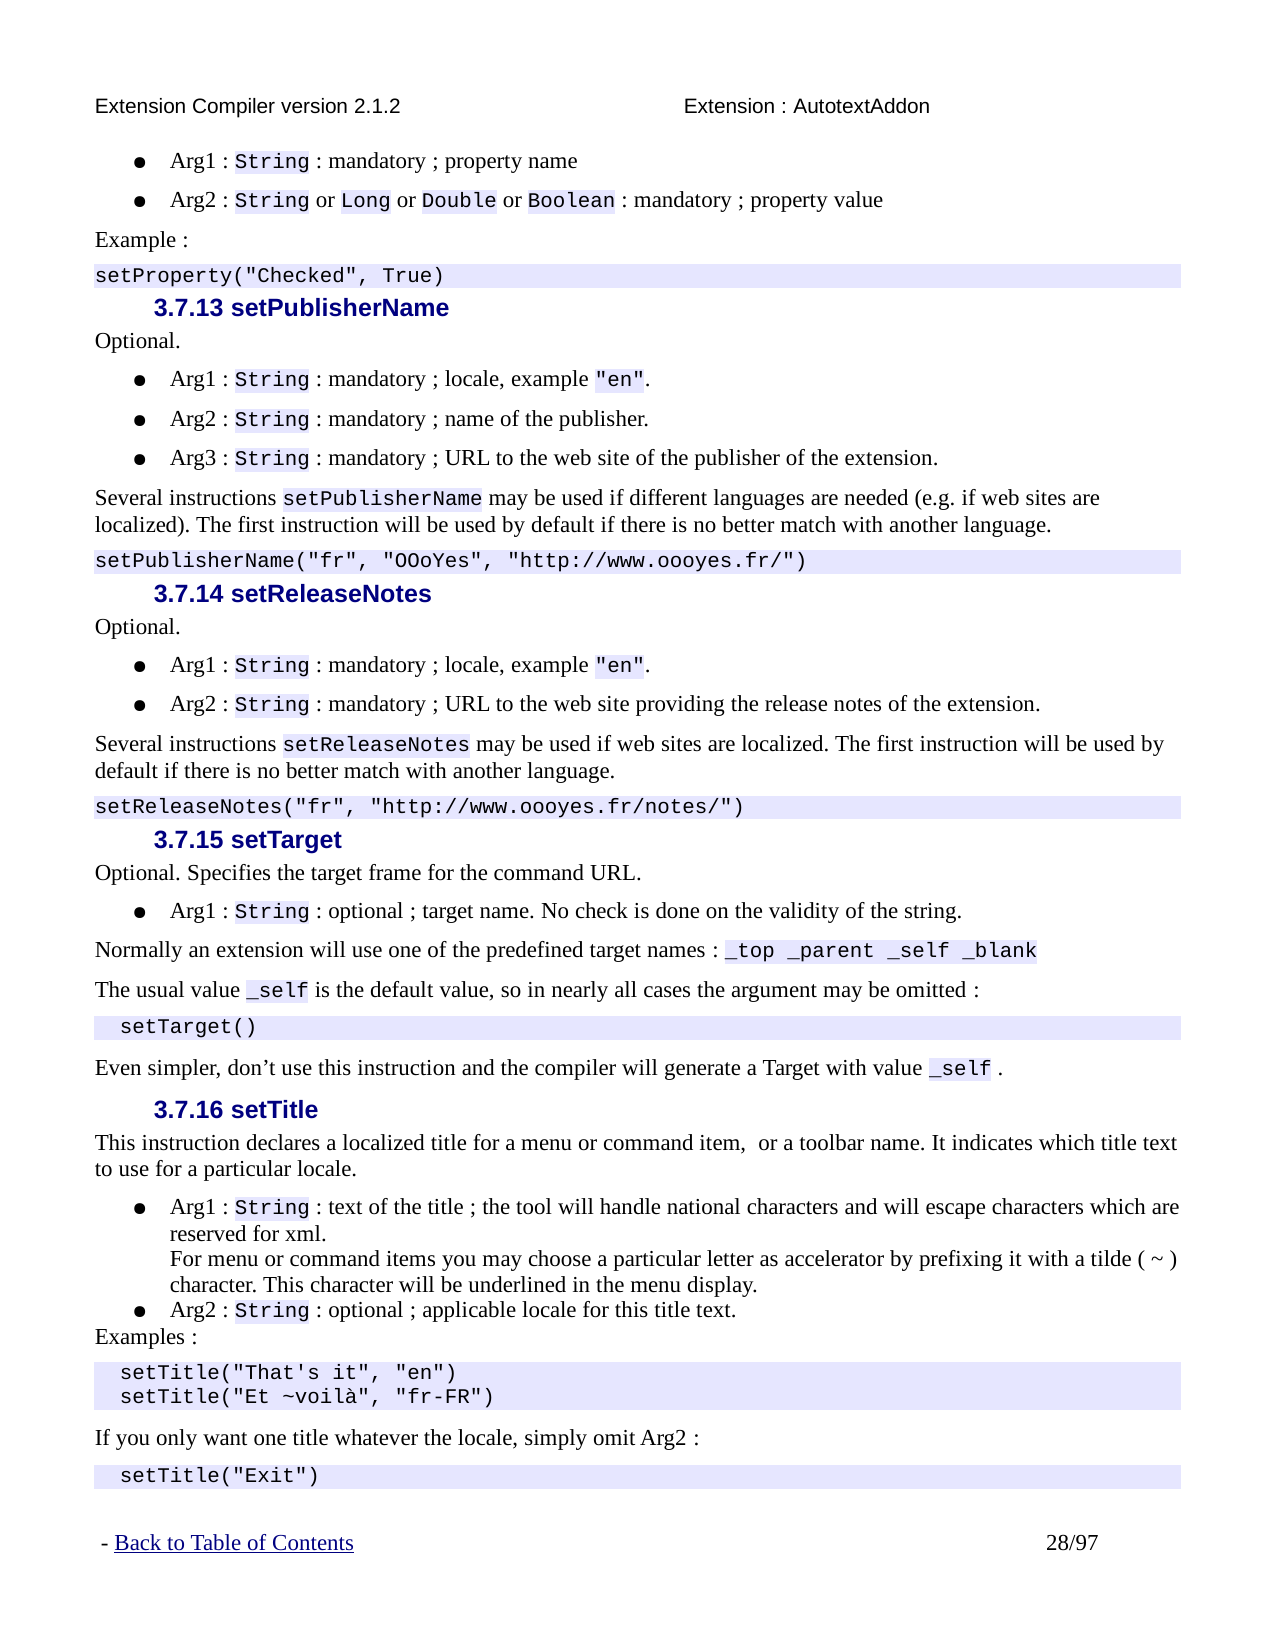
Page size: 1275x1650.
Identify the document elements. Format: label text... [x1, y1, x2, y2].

text Optional. [94, 614, 1181, 639]
subtitle setReleaseNotes [153, 580, 1181, 608]
text setTitle("That's it", "en") [94, 1362, 1181, 1386]
list Arg1 : String : mandatory ; property name [132, 147, 1181, 174]
text setTarget() [94, 1016, 1181, 1040]
text setReleaseNotes("fr", "http://www.oooyes.fr/notes/") [94, 796, 1181, 819]
list Arg2 : String : mandatory ; URL to the web site providing the release notes of the extension. [132, 691, 1181, 718]
text Normally an extension will use one of the predefined target names : _top _parent _self _blank [94, 937, 1181, 964]
text setTitle("Exit") [94, 1465, 1181, 1489]
list Arg2 : String or Long or Double or Boolean : mandatory ; property value [132, 187, 1181, 214]
text Optional. [94, 328, 1181, 354]
list Arg1 : String : optional ; target name. No check is done on the validity of the string. [132, 897, 1181, 924]
text This instruction declares a localized title for a menu or command item, or a toolbar name. It indicates which title text to use for a particular locale. [94, 1130, 1181, 1181]
text If you only want one title whatever the locale, simply omit Arg2 : [94, 1424, 1181, 1450]
text Examples : [94, 1324, 1181, 1349]
text setPublisherName("fr", "OOoYes", "http://www.oooyes.fr/") [94, 550, 1181, 574]
list Arg1 : String : mandatory ; locale, example "en". [132, 652, 1181, 679]
subtitle setPublisherName [153, 294, 1181, 322]
text setTitle("Et ~voilà", "fr-FR") [94, 1386, 1181, 1410]
list Arg1 : String : text of the title ; the tool will handle national characters and will escape characters which are reserved for xml. For menu or command items you may choose a particular letter as accelerator by prefixing it with a tilde ( ~ ) character. This character will be underlined in the menu display. [132, 1193, 1181, 1297]
text Optional. Specifies the target frame for the command URL. [94, 859, 1181, 885]
subtitle setTitle [153, 1096, 1181, 1124]
list Arg1 : String : mandatory ; locale, example "en". [132, 366, 1181, 393]
text Even simpler, don’t use this instruction and the compiler will generate a Target with value _self . [94, 1054, 1181, 1081]
text Several instructions setReleaseNotes may be used if web sites are localized. The first instruction will be used by default if there is no better match with another language. [94, 731, 1181, 783]
text Several instructions setPublisherName may be used if different languages are needed (e.g. if web sites are localized). The first instruction will be used by default if there is no better match with another language. [94, 485, 1181, 537]
list Arg2 : String : optional ; applicable locale for this title text. [132, 1297, 1181, 1324]
text Example : [94, 226, 1181, 252]
text The usual value _self is the default value, so in nearly all cases the argument may be omitted : [94, 976, 1181, 1003]
subtitle setTarget [153, 826, 1181, 853]
list Arg3 : String : mandatory ; URL to the web site of the publisher of the extension. [132, 445, 1181, 472]
list Arg2 : String : mandatory ; name of the publisher. [132, 406, 1181, 433]
text setProperty("Checked", True) [94, 264, 1181, 288]
